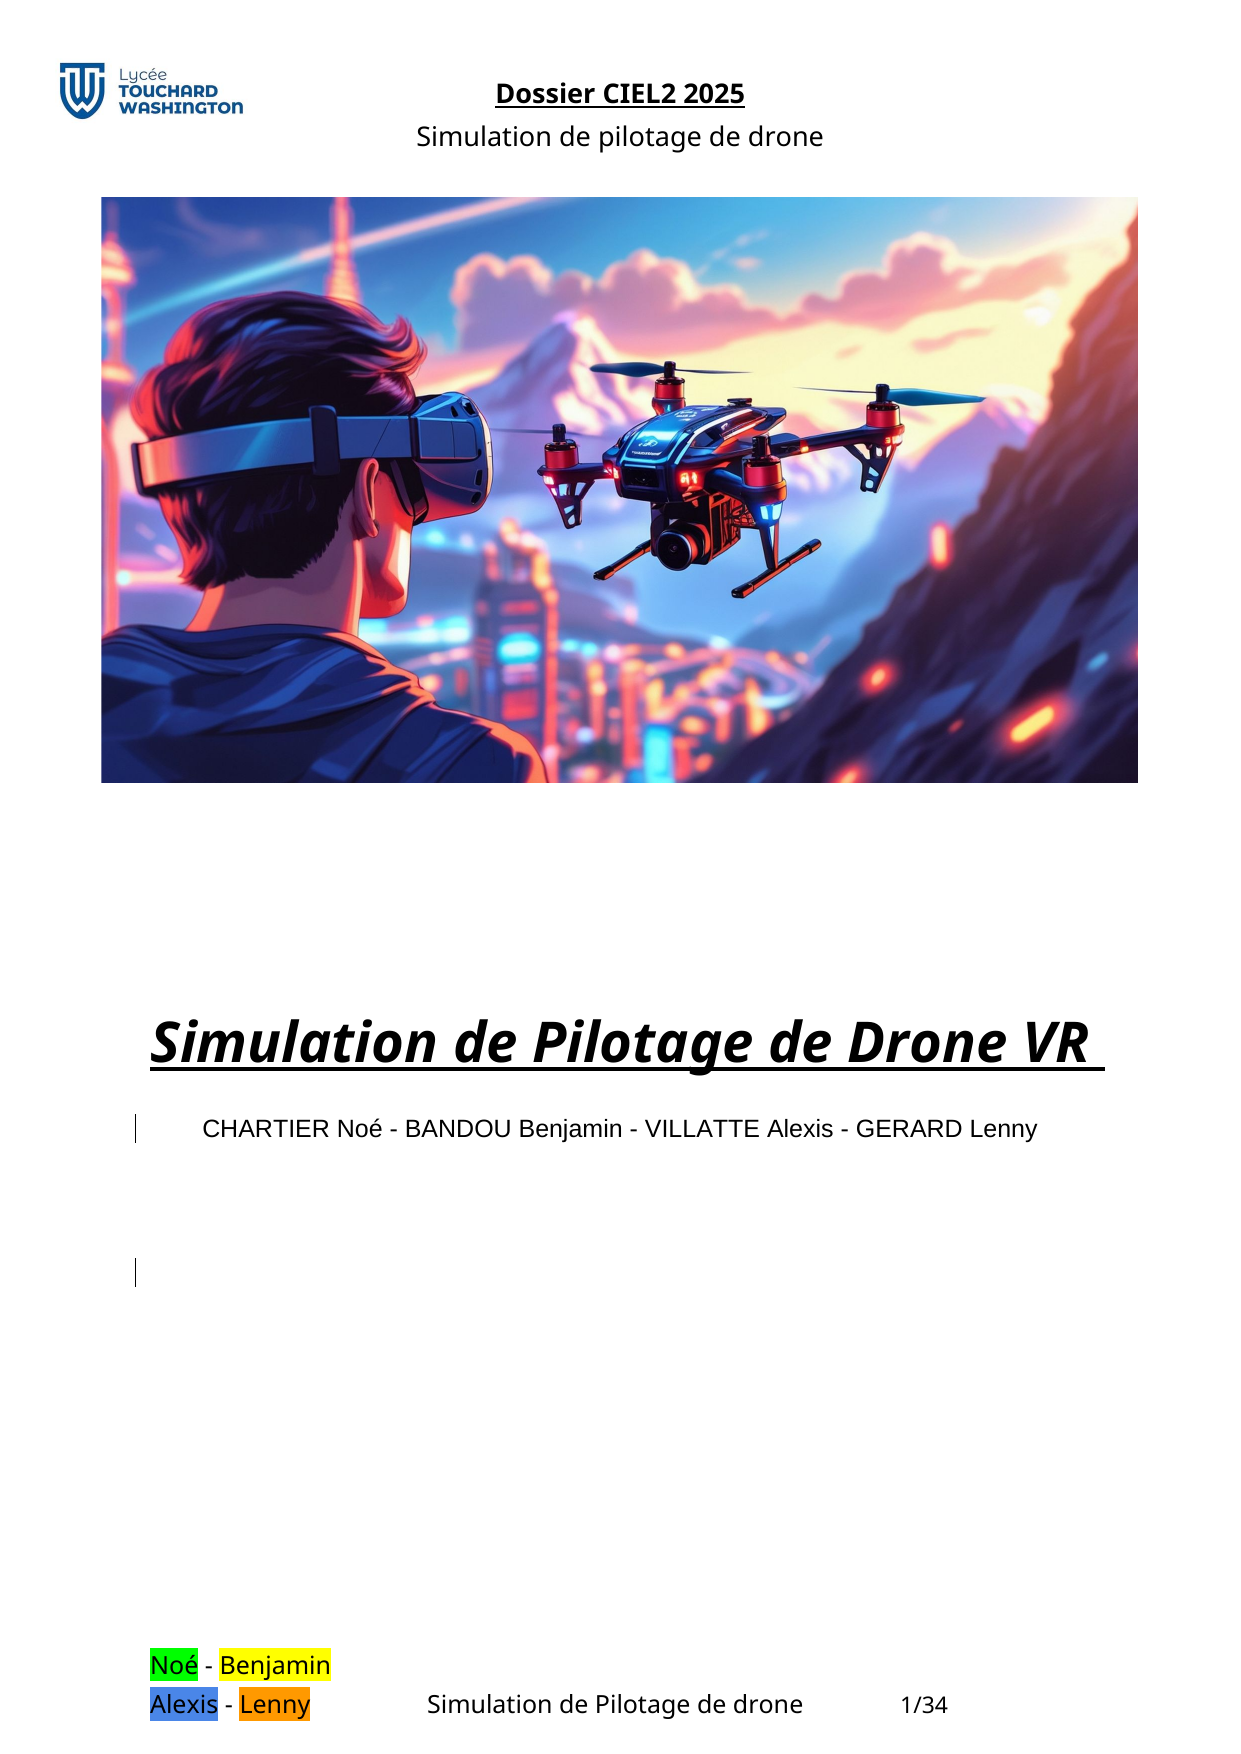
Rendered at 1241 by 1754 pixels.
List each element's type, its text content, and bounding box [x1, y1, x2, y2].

text CHARTIER Noé - BANDOU Benjamin - VILLATTE Alexis - GERARD Lenny [150, 1114, 1090, 1143]
picture [101, 197, 1138, 783]
title Simulation de Pilotage de Drone VR [150, 1003, 1090, 1067]
picture [15, 18, 287, 163]
title [150, 1071, 1090, 1079]
